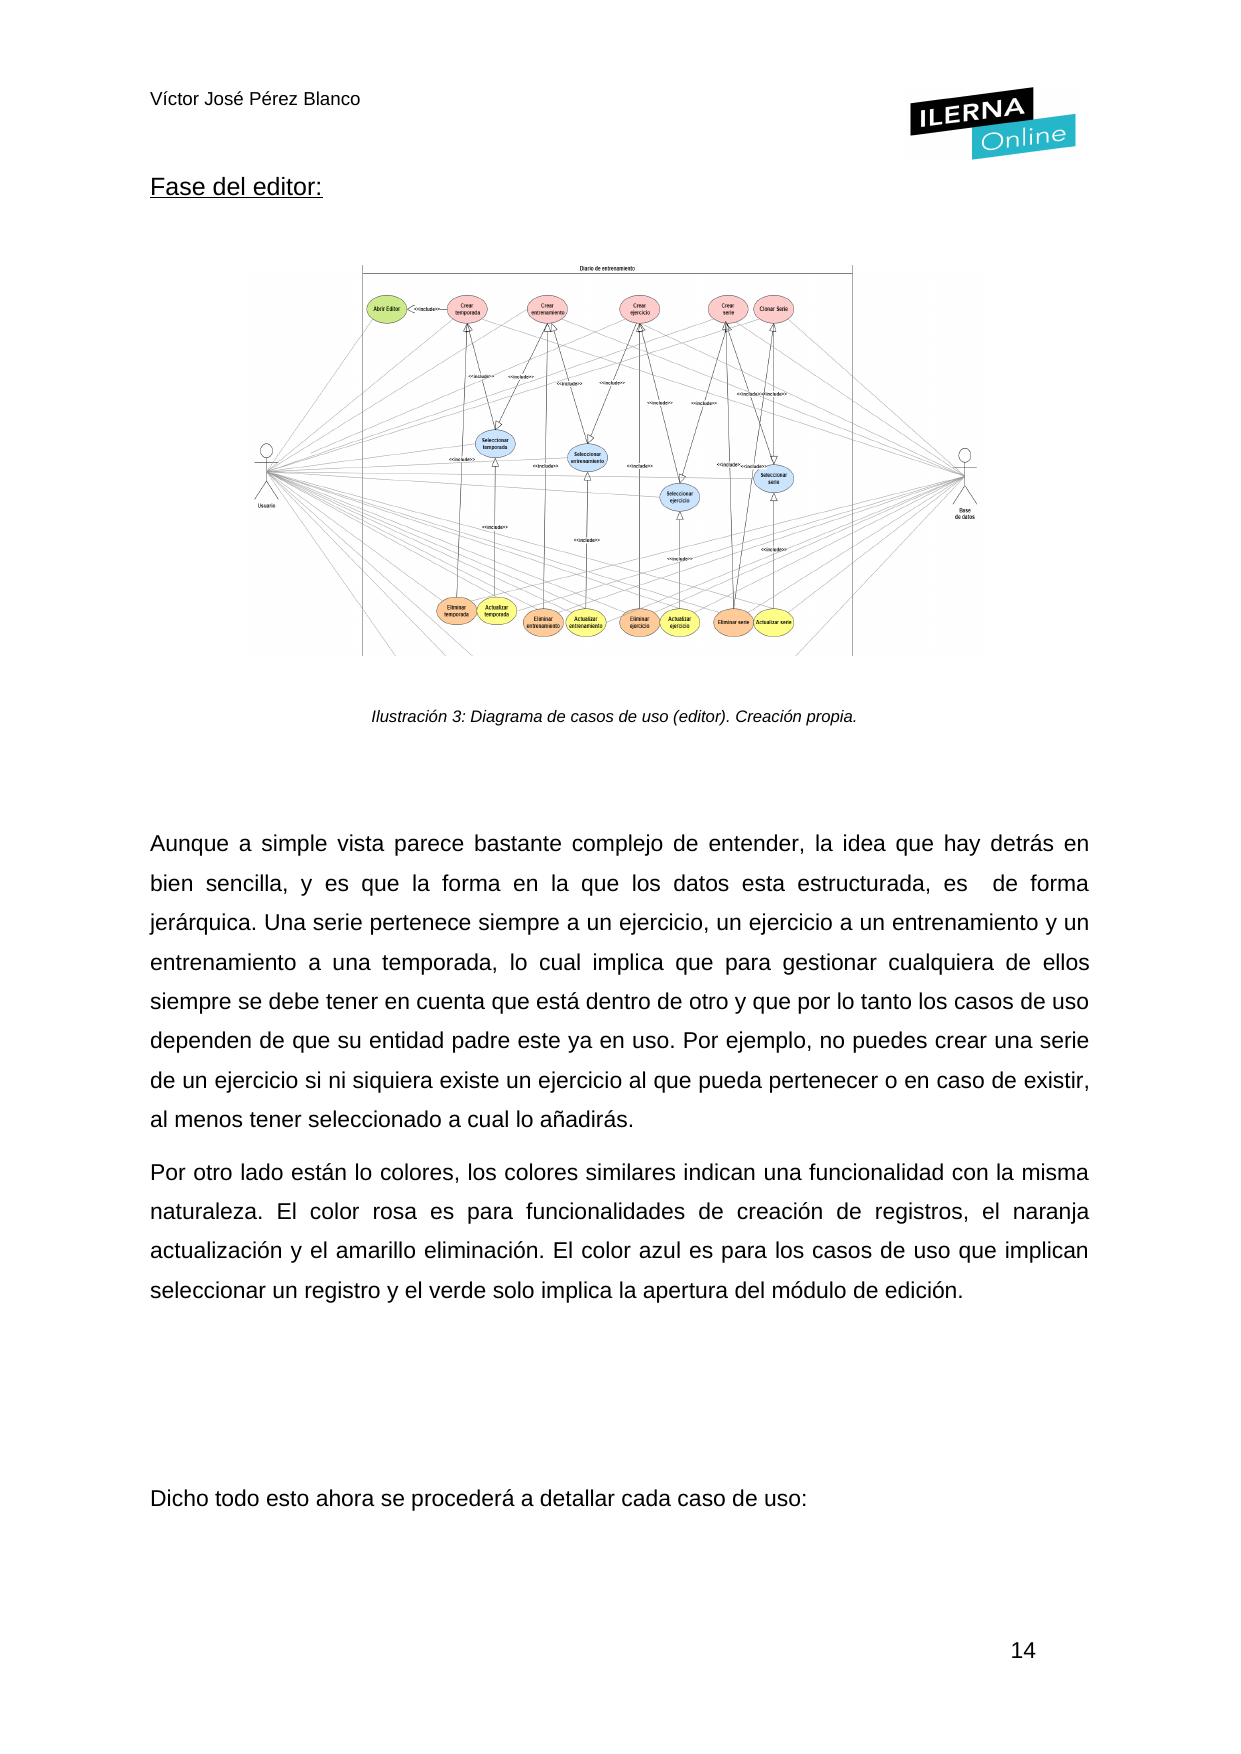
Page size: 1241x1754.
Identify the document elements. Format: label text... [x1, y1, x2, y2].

text Ilustración 3: Diagrama de casos de uso (editor). Creación propia. [200, 706, 1031, 726]
text Fase del editor: [150, 172, 1090, 201]
text Dicho todo esto ahora se procederá a detallar cada caso de uso: [150, 1485, 1090, 1511]
text Aunque a simple vista parece bastante complejo de entender, la idea que hay detrás en bien sencilla, y es que la forma en la que los datos esta estructurada, es de forma jerárquica. Una serie pertenece siempre a un ejercicio, un ejercicio a un entrenamiento y un entrenamiento a una temporada, lo cual implica que para gestionar cualquiera de ellos siempre se debe tener en cuenta que está dentro de otro y que por lo tanto los casos de uso dependen de que su entidad padre este ya en uso. Por ejemplo, no puedes crear una serie de un ejercicio si ni siquiera existe un ejercicio al que pueda pertenecer o en caso de existir, al menos tener seleccionado a cual lo añadirás. [150, 830, 1090, 1133]
picture [905, 87, 1082, 160]
text Por otro lado están lo colores, los colores similares indican una funcionalidad con la misma naturaleza. El color rosa es para funcionalidades de creación de registros, el naranja actualización y el amarillo eliminación. El color azul es para los casos de uso que implican seleccionar un registro y el verde solo implica la apertura del módulo de edición. [150, 1158, 1090, 1303]
